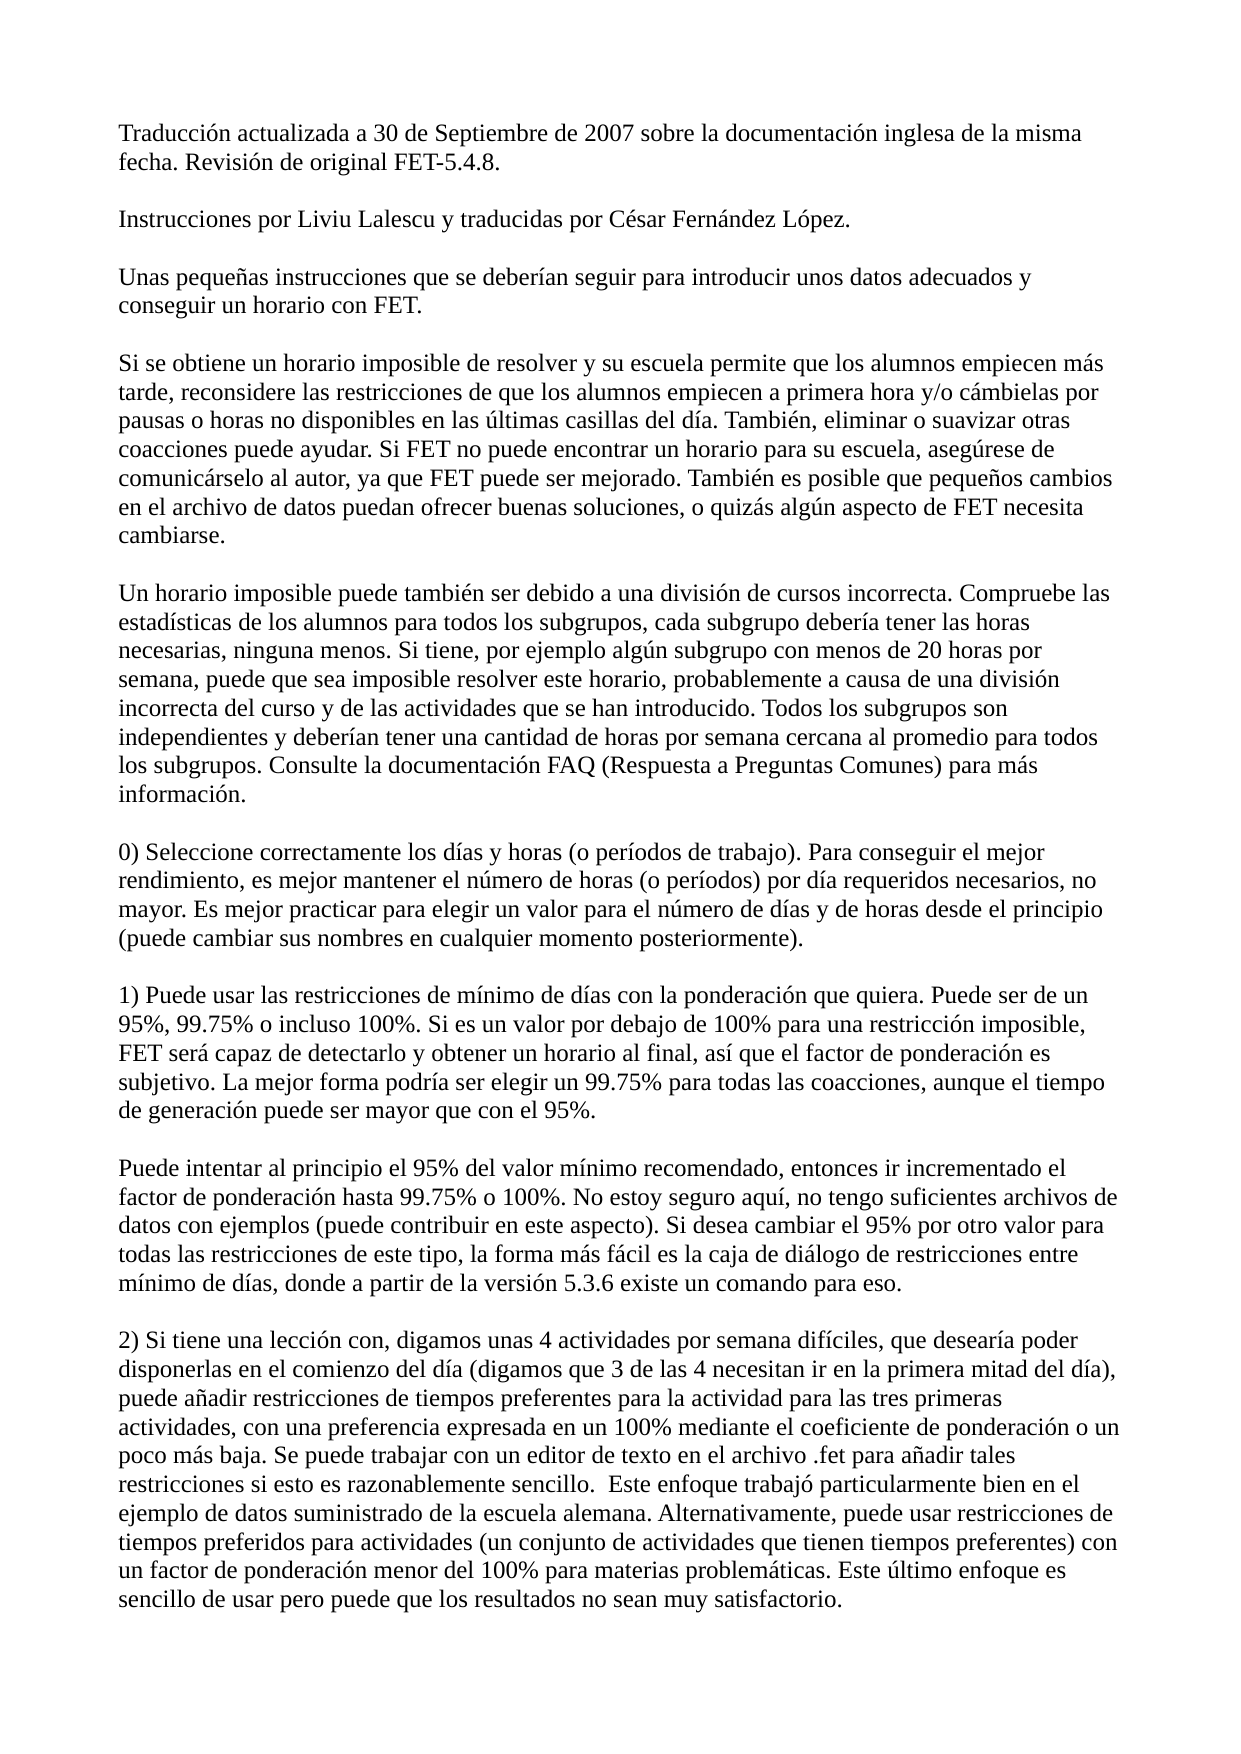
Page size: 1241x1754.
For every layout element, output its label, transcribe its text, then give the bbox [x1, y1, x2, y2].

text Instrucciones por Liviu Lalescu y traducidas por César Fernández López. [118, 204, 1122, 233]
text Si se obtiene un horario imposible de resolver y su escuela permite que los alumnos empiecen más tarde, reconsidere las restricciones de que los alumnos empiecen a primera hora y/o cámbielas por pausas o horas no disponibles en las últimas casillas del día. También, eliminar o suavizar otras coacciones puede ayudar. Si FET no puede encontrar un horario para su escuela, asegúrese de comunicárselo al autor, ya que FET puede ser mejorado. También es posible que pequeños cambios en el archivo de datos puedan ofrecer buenas soluciones, o quizás algún aspecto de FET necesita cambiarse. [118, 348, 1122, 549]
text 1) Puede usar las restricciones de mínimo de días con la ponderación que quiera. Puede ser de un 95%, 99.75% o incluso 100%. Si es un valor por debajo de 100% para una restricción imposible, FET será capaz de detectarlo y obtener un horario al final, así que el factor de ponderación es subjetivo. La mejor forma podría ser elegir un 99.75% para todas las coacciones, aunque el tiempo de generación puede ser mayor que con el 95%. [118, 981, 1122, 1124]
text Unas pequeñas instrucciones que se deberían seguir para introducir unos datos adecuados y conseguir un horario con FET. [118, 262, 1122, 319]
text Puede intentar al principio el 95% del valor mínimo recomendado, entonces ir incrementado el factor de ponderación hasta 99.75% o 100%. No estoy seguro aquí, no tengo suficientes archivos de datos con ejemplos (puede contribuir en este aspecto). Si desea cambiar el 95% por otro valor para todas las restricciones de este tipo, la forma más fácil es la caja de diálogo de restricciones entre mínimo de días, donde a partir de la versión 5.3.6 existe un comando para eso. [118, 1153, 1122, 1297]
text Traducción actualizada a 30 de Septiembre de 2007 sobre la documentación inglesa de la misma fecha. Revisión de original FET-5.4.8. [118, 118, 1122, 176]
text 2) Si tiene una lección con, digamos unas 4 actividades por semana difíciles, que desearía poder disponerlas en el comienzo del día (digamos que 3 de las 4 necesitan ir en la primera mitad del día), puede añadir restricciones de tiempos preferentes para la actividad para las tres primeras actividades, con una preferencia expresada en un 100% mediante el coeficiente de ponderación o un poco más baja. Se puede trabajar con un editor de texto en el archivo .fet para añadir tales restricciones si esto es razonablemente sencillo. Este enfoque trabajó particularmente bien en el ejemplo de datos suministrado de la escuela alemana. Alternativamente, puede usar restricciones de tiempos preferidos para actividades (un conjunto de actividades que tienen tiempos preferentes) con un factor de ponderación menor del 100% para materias problemáticas. Este último enfoque es sencillo de usar pero puede que los resultados no sean muy satisfactorio. [118, 1326, 1122, 1613]
text 0) Seleccione correctamente los días y horas (o períodos de trabajo). Para conseguir el mejor rendimiento, es mejor mantener el número de horas (o períodos) por día requeridos necesarios, no mayor. Es mejor practicar para elegir un valor para el número de días y de horas desde el principio (puede cambiar sus nombres en cualquier momento posteriormente). [118, 837, 1122, 952]
text Un horario imposible puede también ser debido a una división de cursos incorrecta. Compruebe las estadísticas de los alumnos para todos los subgrupos, cada subgrupo debería tener las horas necesarias, ninguna menos. Si tiene, por ejemplo algún subgrupo con menos de 20 horas por semana, puede que sea imposible resolver este horario, probablemente a causa de una división incorrecta del curso y de las actividades que se han introducido. Todos los subgrupos son independientes y deberían tener una cantidad de horas por semana cercana al promedio para todos los subgrupos. Consulte la documentación FAQ (Respuesta a Preguntas Comunes) para más información. [118, 578, 1122, 808]
